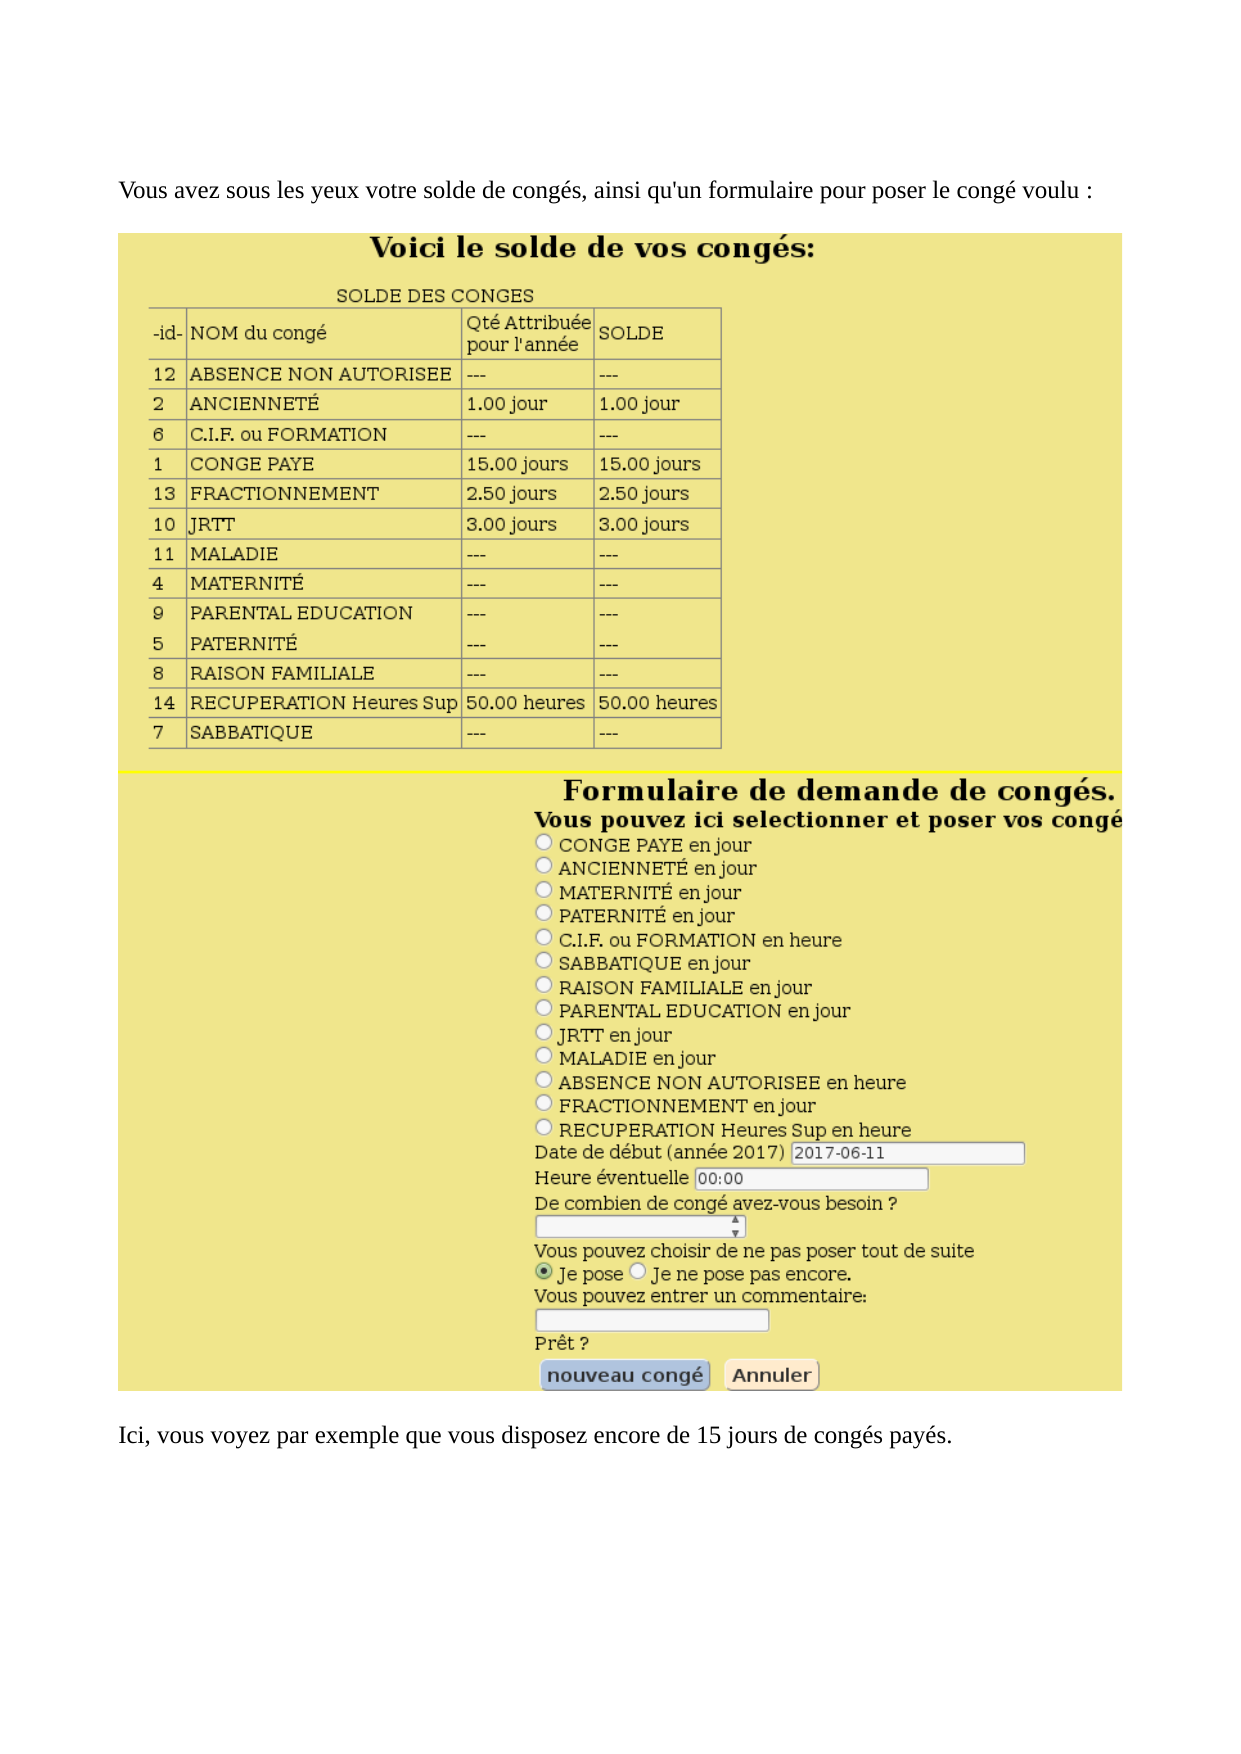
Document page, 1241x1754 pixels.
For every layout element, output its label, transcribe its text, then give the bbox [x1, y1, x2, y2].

text Ici, vous voyez par exemple que vous disposez encore de 15 jours de congés payés. [118, 1420, 1122, 1448]
picture [118, 233, 1123, 1391]
text Vous avez sous les yeux votre solde de congés, ainsi qu'un formulaire pour poser le congé voulu : [118, 176, 1122, 204]
